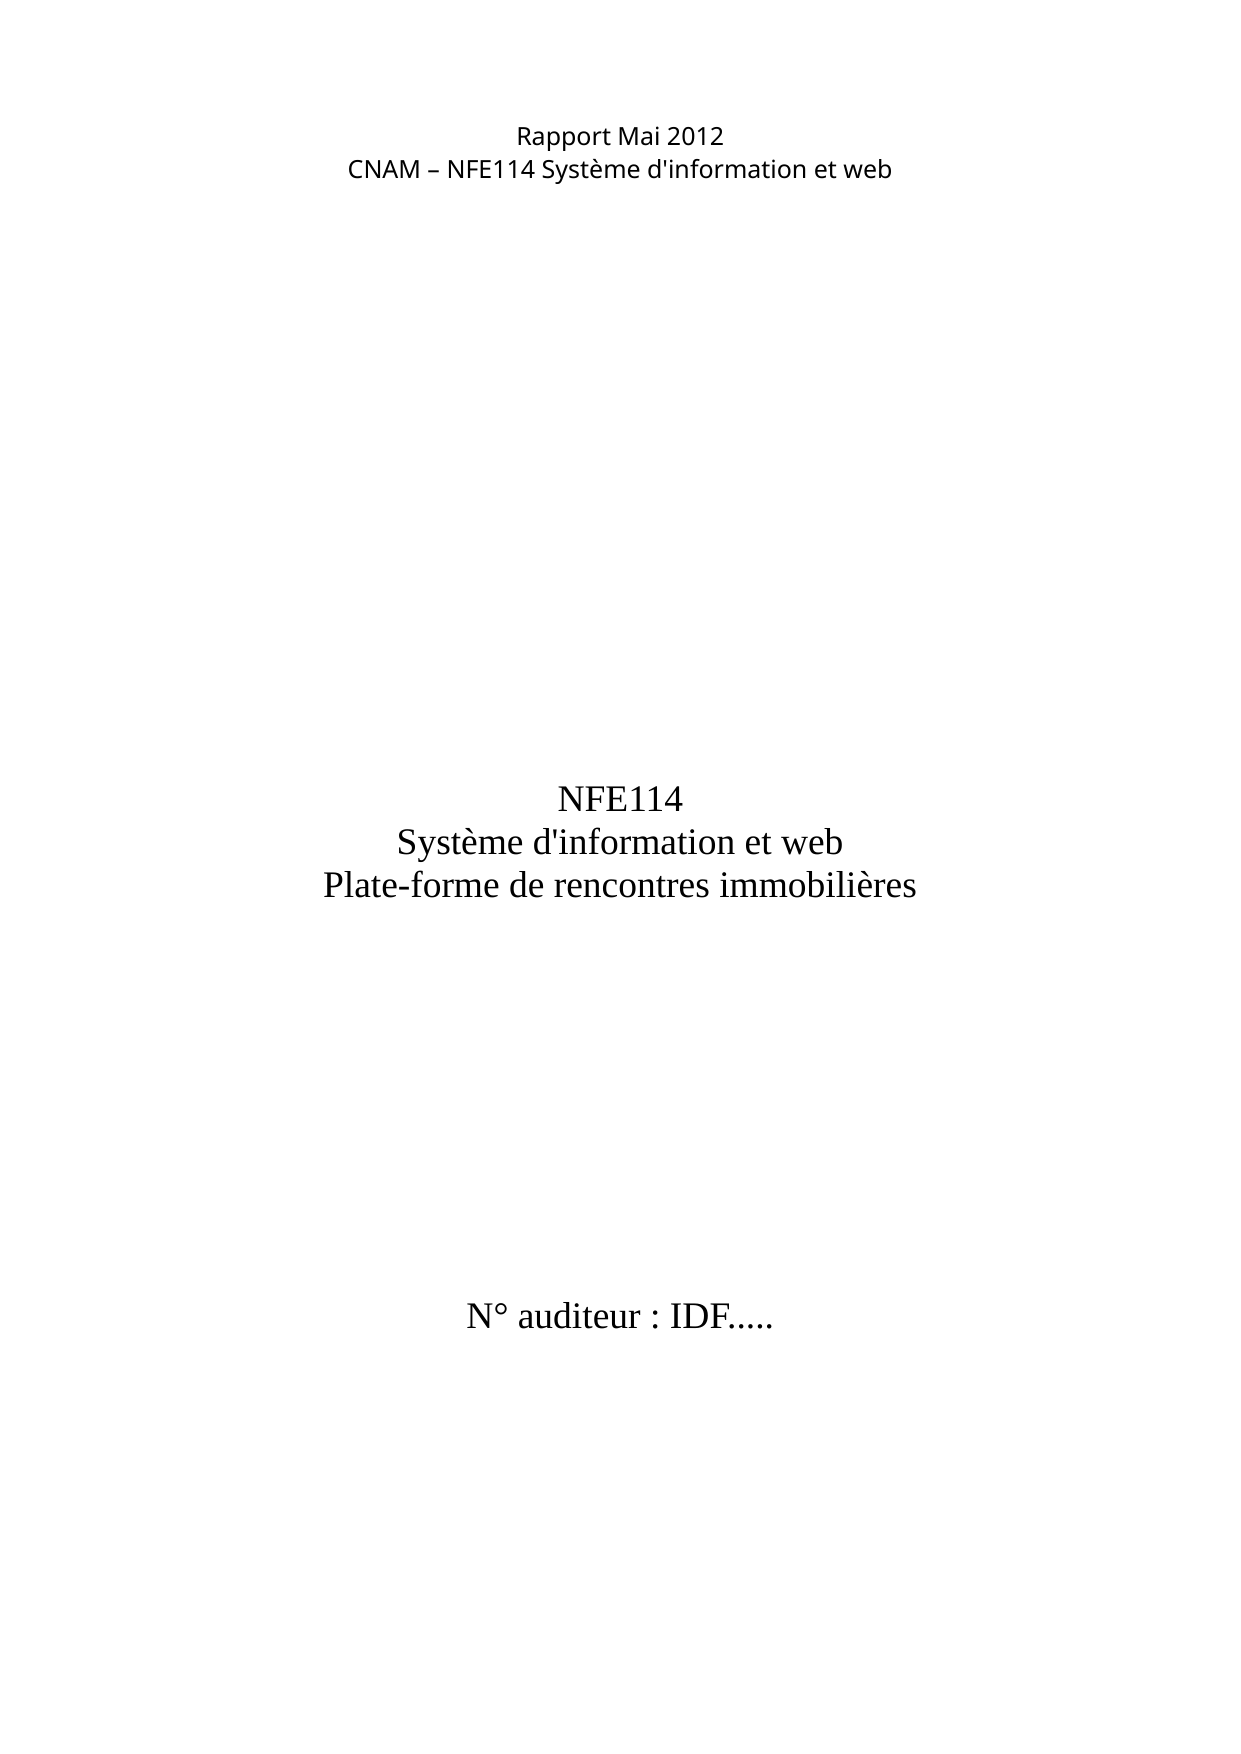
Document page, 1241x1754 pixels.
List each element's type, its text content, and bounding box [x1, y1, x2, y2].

text Plate-forme de rencontres immobilières [118, 863, 1122, 906]
text NFE114 [118, 776, 1122, 819]
text N° auditeur : IDF..... [118, 1294, 1122, 1337]
text Système d'information et web [118, 819, 1122, 863]
